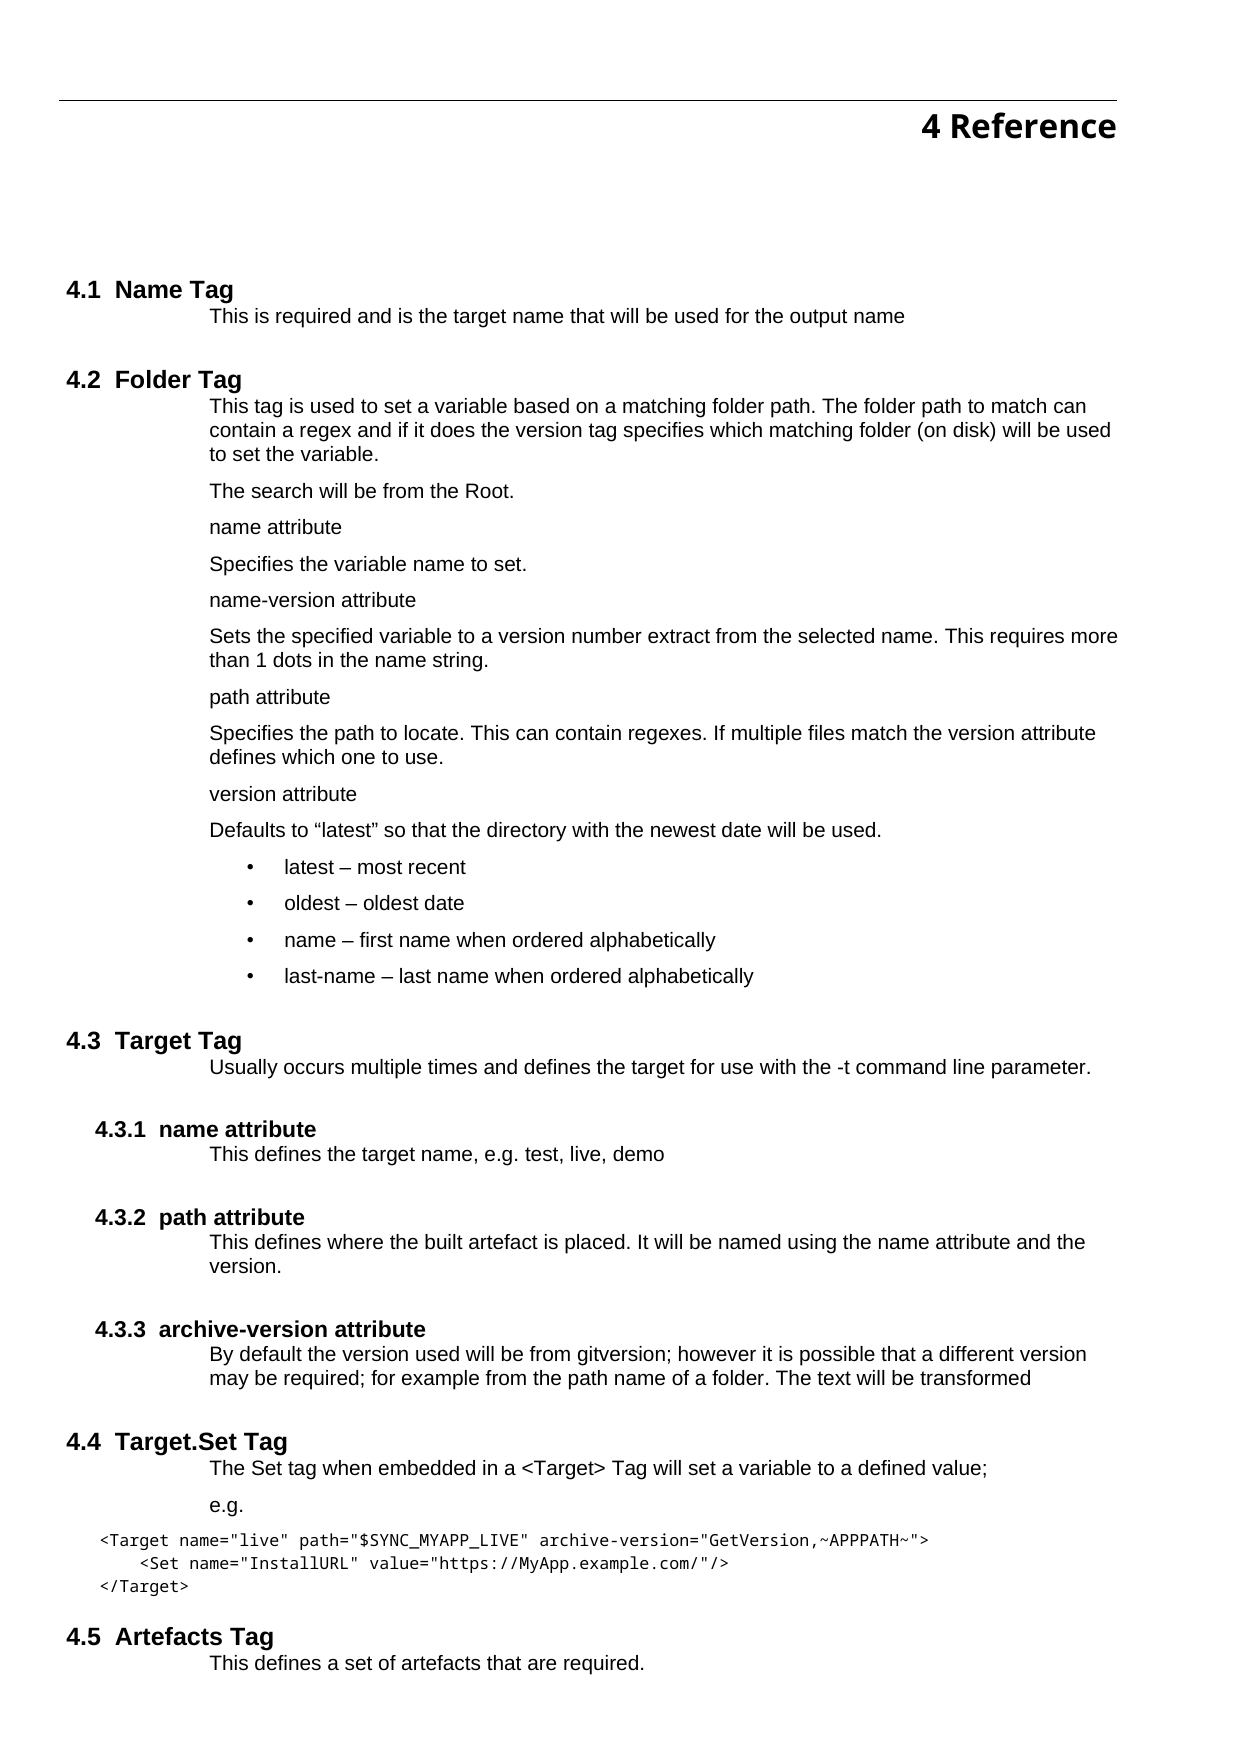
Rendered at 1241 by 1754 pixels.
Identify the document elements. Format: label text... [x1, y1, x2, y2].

text This defines a set of artefacts that are required. [209, 1651, 1132, 1672]
subtitle Reference [59, 101, 1117, 148]
text The search will be from the Root. [209, 478, 1132, 502]
text This defines where the built artefact is placed. It will be named using the name attribute and the version. [209, 1230, 1132, 1278]
text This tag is used to set a variable based on a matching folder path. The folder path to match can contain a regex and if it does the version tag specifies which matching folder (on disk) will be used to set the variable. [209, 394, 1132, 466]
list name – first name when ordered alphabetically [247, 928, 1132, 952]
text name-version attribute [209, 588, 1132, 612]
text Sets the specified variable to a version number extract from the selected name. This requires more than 1 dots in the name string. [209, 624, 1132, 672]
text <Target name="live" path="$SYNC_MYAPP_LIVE" archive-version="GetVersion,~APPPATH~"> [59, 1529, 1132, 1552]
subtitle archive-version attribute [88, 1316, 1132, 1342]
list oldest – oldest date [247, 891, 1132, 915]
text Specifies the variable name to set. [209, 551, 1132, 575]
text This defines the target name, e.g. test, live, demo [209, 1142, 1132, 1166]
text Defaults to “latest” so that the directory with the newest date will be used. [209, 818, 1132, 842]
subtitle Target Tag [59, 1026, 1132, 1054]
subtitle Name Tag [59, 275, 1132, 304]
text By default the version used will be from gitversion; however it is possible that a different version may be required; for example from the path name of a folder. The text will be transformed [209, 1342, 1132, 1390]
text The Set tag when embedded in a <Target> Tag will set a variable to a defined value; [209, 1456, 1132, 1480]
text e.g. [209, 1492, 1132, 1516]
text version attribute [209, 782, 1132, 806]
text name attribute [209, 515, 1132, 539]
subtitle Folder Tag [59, 365, 1132, 394]
text </Target> [59, 1574, 1132, 1597]
text Specifies the path to locate. This can contain regexes. If multiple files match the version attribute defines which one to use. [209, 721, 1132, 769]
subtitle path attribute [88, 1204, 1132, 1230]
list latest – most recent [247, 854, 1132, 878]
subtitle Target.Set Tag [59, 1427, 1132, 1456]
list last-name – last name when ordered alphabetically [247, 964, 1132, 988]
text path attribute [209, 685, 1132, 709]
text <Set name="InstallURL" value="https://MyApp.example.com/"/> [59, 1552, 1132, 1574]
text Usually occurs multiple times and defines the target for use with the -t command line parameter. [209, 1054, 1132, 1078]
text This is required and is the target name that will be used for the output name [209, 304, 1132, 328]
subtitle name attribute [88, 1116, 1132, 1142]
subtitle Artefacts Tag [59, 1622, 1132, 1651]
